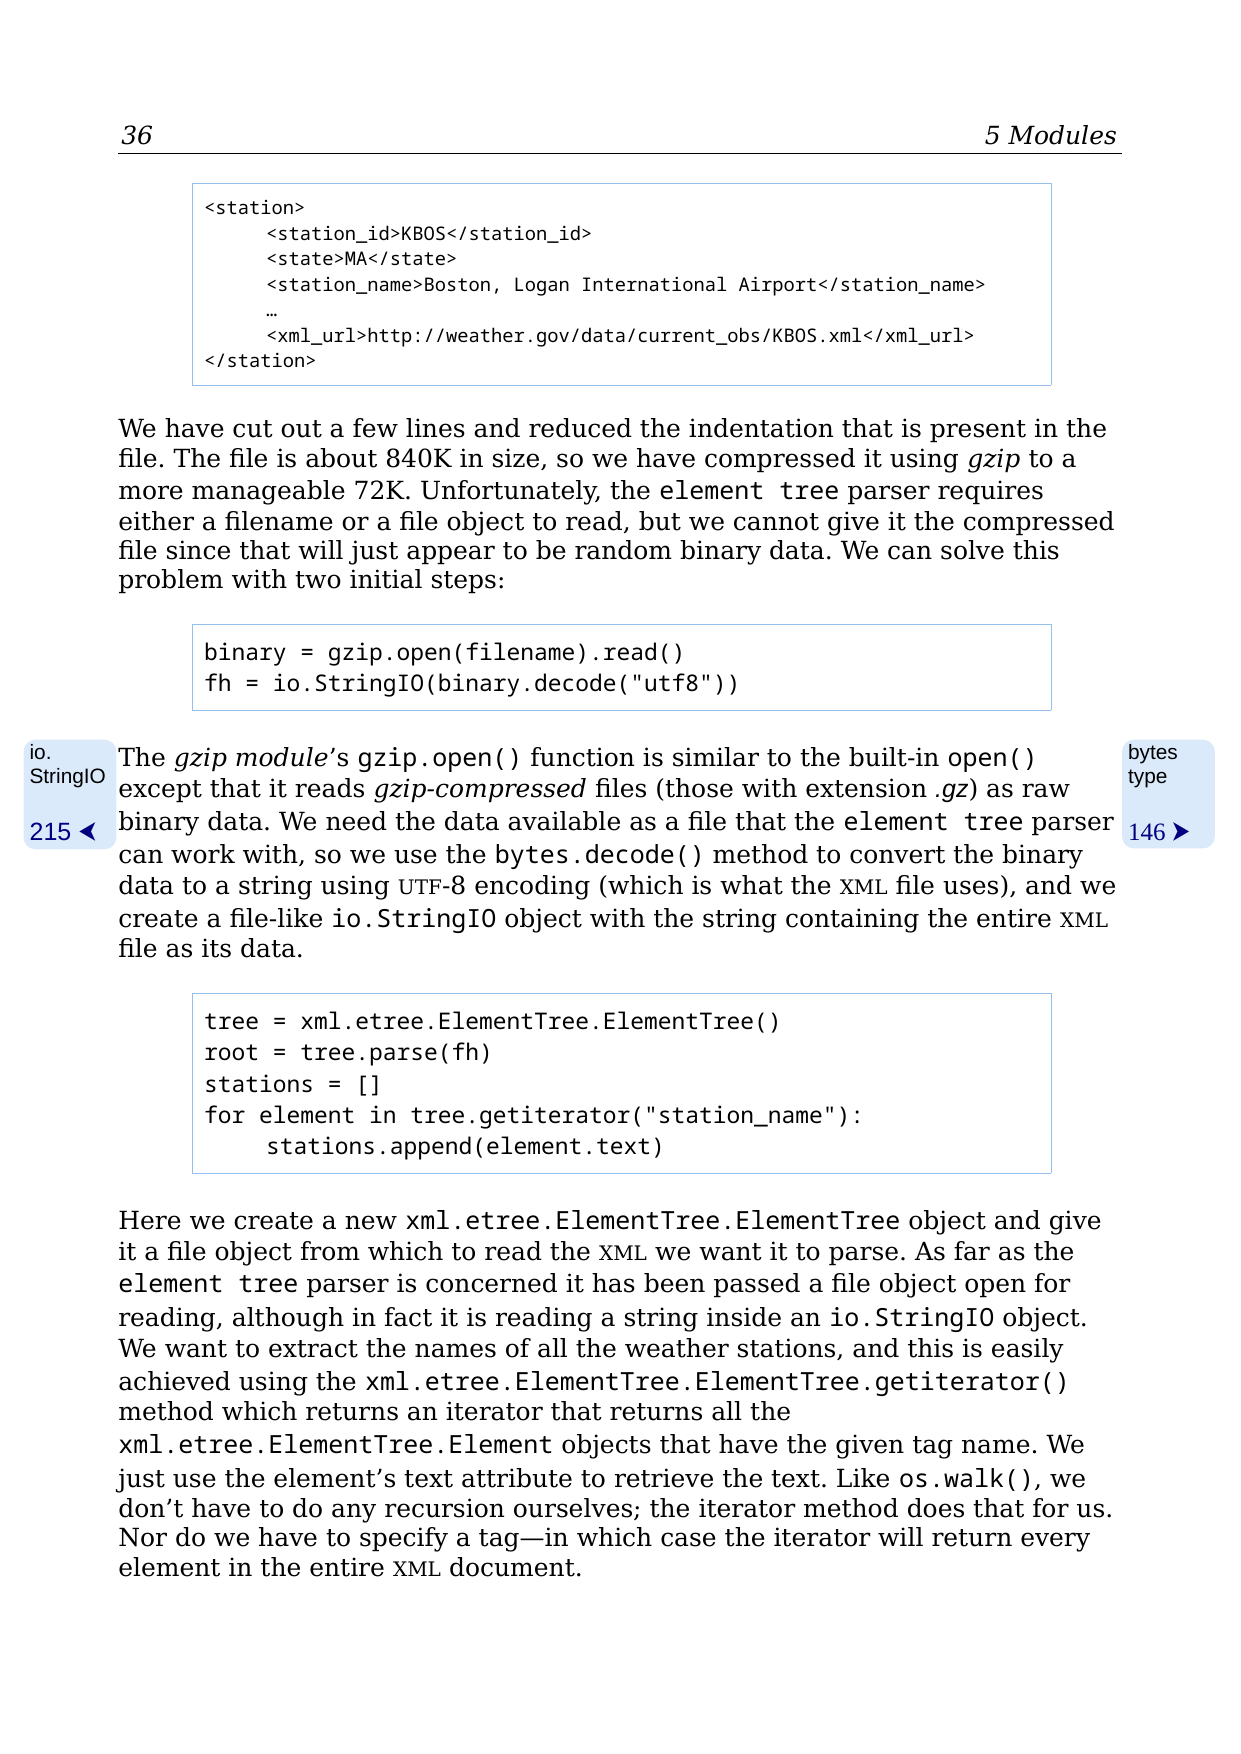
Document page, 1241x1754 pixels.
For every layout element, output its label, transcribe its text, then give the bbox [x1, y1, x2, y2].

text stations.append(element.text) [193, 1118, 1051, 1173]
text tree = xml.etree.ElementTree.ElementTree() [193, 994, 1051, 1024]
text <station_name>Boston, Logan International Airport</station_name> [193, 259, 1051, 285]
text stations = [] [193, 1056, 1051, 1087]
text root = tree.parse(fh) [193, 1024, 1051, 1056]
text <station> [193, 184, 1051, 208]
text <station_id>KBOS</station_id> [193, 208, 1051, 234]
text </station> [193, 336, 1051, 385]
text for element in tree.getiterator("station_name"): [193, 1087, 1051, 1118]
text <state>MA</state> [193, 234, 1051, 259]
text We have cut out a few lines and reduced the indentation that is present in the file. The file is about 840K in size, so we have compressed it using gzip to a more manageable 72K. Unfortunately, the element tree parser requires either a filename or a file object to read, but we cannot give it the compressed file since that will just appear to be random binary data. We can solve this problem with two initial steps: [118, 414, 1122, 594]
text Here we create a new xml.etree.ElementTree.ElementTree object and give it a file object from which to read the xml we want it to parse. As far as the element tree parser is concerned it has been passed a file object open for reading, although in fact it is reading a string inside an io.StringIO object. We want to extract the names of all the weather stations, and this is easily achieved using the xml.etree.ElementTree.ElementTree.getiterator() method which returns an iterator that returns all the xml.etree.ElementTree.Element objects that have the given tag name. We just use the element’s text attribute to retrieve the text. Like os.walk(), we don’t have to do any recursion ourselves; the iterator method does that for us. Nor do we have to specify a tag—in which case the iterator will return every element in the entire xml document. [118, 1203, 1122, 1582]
text … [193, 285, 1051, 310]
text <xml_url>http://weather.gov/data/current_obs/KBOS.xml</xml_url> [193, 310, 1051, 336]
text fh = io.StringIO(binary.decode("utf8")) [193, 655, 1051, 710]
text binary = gzip.open(filename).read() [193, 625, 1051, 655]
text The gzip module’s gzip.open() function is similar to the built-in open() except that it reads gzip-compressed files (those with extension .gz) as raw binary data. We need the data available as a file that the element tree parser can work with, so we use the bytes.decode() method to convert the binary data to a string using utf-8 encoding (which is what the xml file uses), and we create a file-like io.StringIO object with the string containing the entire xml file as its data. [118, 740, 1122, 964]
